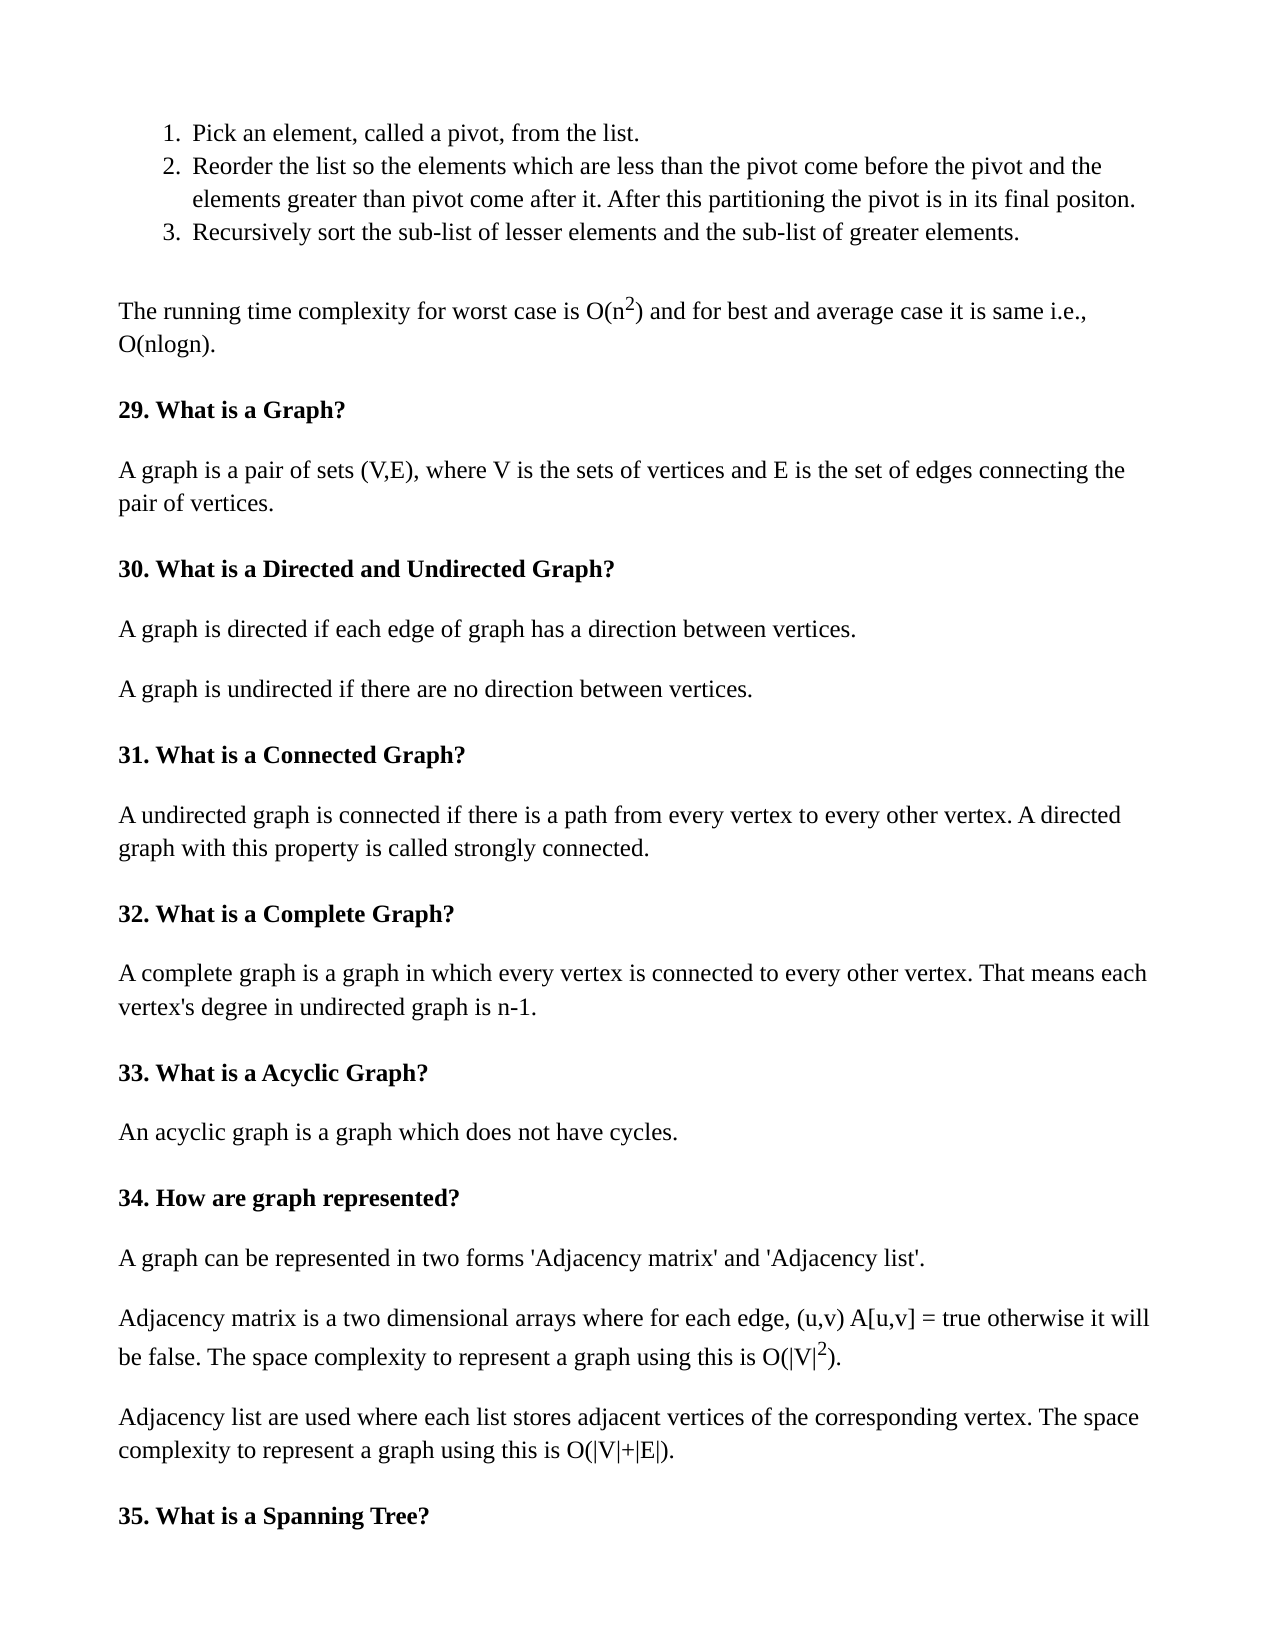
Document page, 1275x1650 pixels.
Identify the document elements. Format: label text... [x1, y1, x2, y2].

list Pick an element, called a pivot, from the list. [162, 118, 1157, 147]
text A graph is directed if each edge of graph has a direction between vertices. [118, 614, 1157, 643]
text A undirected graph is connected if there is a path from every vertex to every other vertex. A directed graph with this property is called strongly connected. [118, 800, 1157, 861]
text 35. What is a Spanning Tree? [118, 1468, 1157, 1530]
text Adjacency matrix is a two dimensional arrays where for each edge, (u,v) A[u,v] = true otherwise it will be false. The space complexity to represent a graph using this is O(|V|2). [118, 1303, 1157, 1370]
text 33. What is a Acyclic Graph? [118, 1024, 1157, 1086]
text 31. What is a Connected Graph? [118, 707, 1157, 769]
text A graph can be represented in two forms 'Adjacency matrix' and 'Adjacency list'. [118, 1243, 1157, 1272]
list Recursively sort the sub-list of lesser elements and the sub-list of greater elements. [162, 217, 1157, 246]
text 32. What is a Complete Graph? [118, 866, 1157, 927]
text A graph is undirected if there are no direction between vertices. [118, 674, 1157, 703]
text Adjacency list are used where each list stores adjacent vertices of the corresponding vertex. The space complexity to represent a graph using this is O(|V|+|E|). [118, 1402, 1157, 1464]
text A graph is a pair of sets (V,E), where V is the sets of vertices and E is the set of edges connecting the pair of vertices. [118, 455, 1157, 517]
text 30. What is a Directed and Undirected Graph? [118, 521, 1157, 583]
text An acyclic graph is a graph which does not have cycles. [118, 1117, 1157, 1146]
list Reorder the list so the elements which are less than the pivot come before the pivot and the elements greater than pivot come after it. After this partitioning the pivot is in its final positon. [162, 151, 1157, 213]
text 34. How are graph represented? [118, 1150, 1157, 1212]
text The running time complexity for worst case is O(n2) and for best and average case it is same i.e., O(nlogn). [118, 292, 1157, 358]
text 29. What is a Graph? [118, 362, 1157, 424]
text A complete graph is a graph in which every vertex is connected to every other vertex. That means each vertex's degree in undirected graph is n-1. [118, 958, 1157, 1020]
